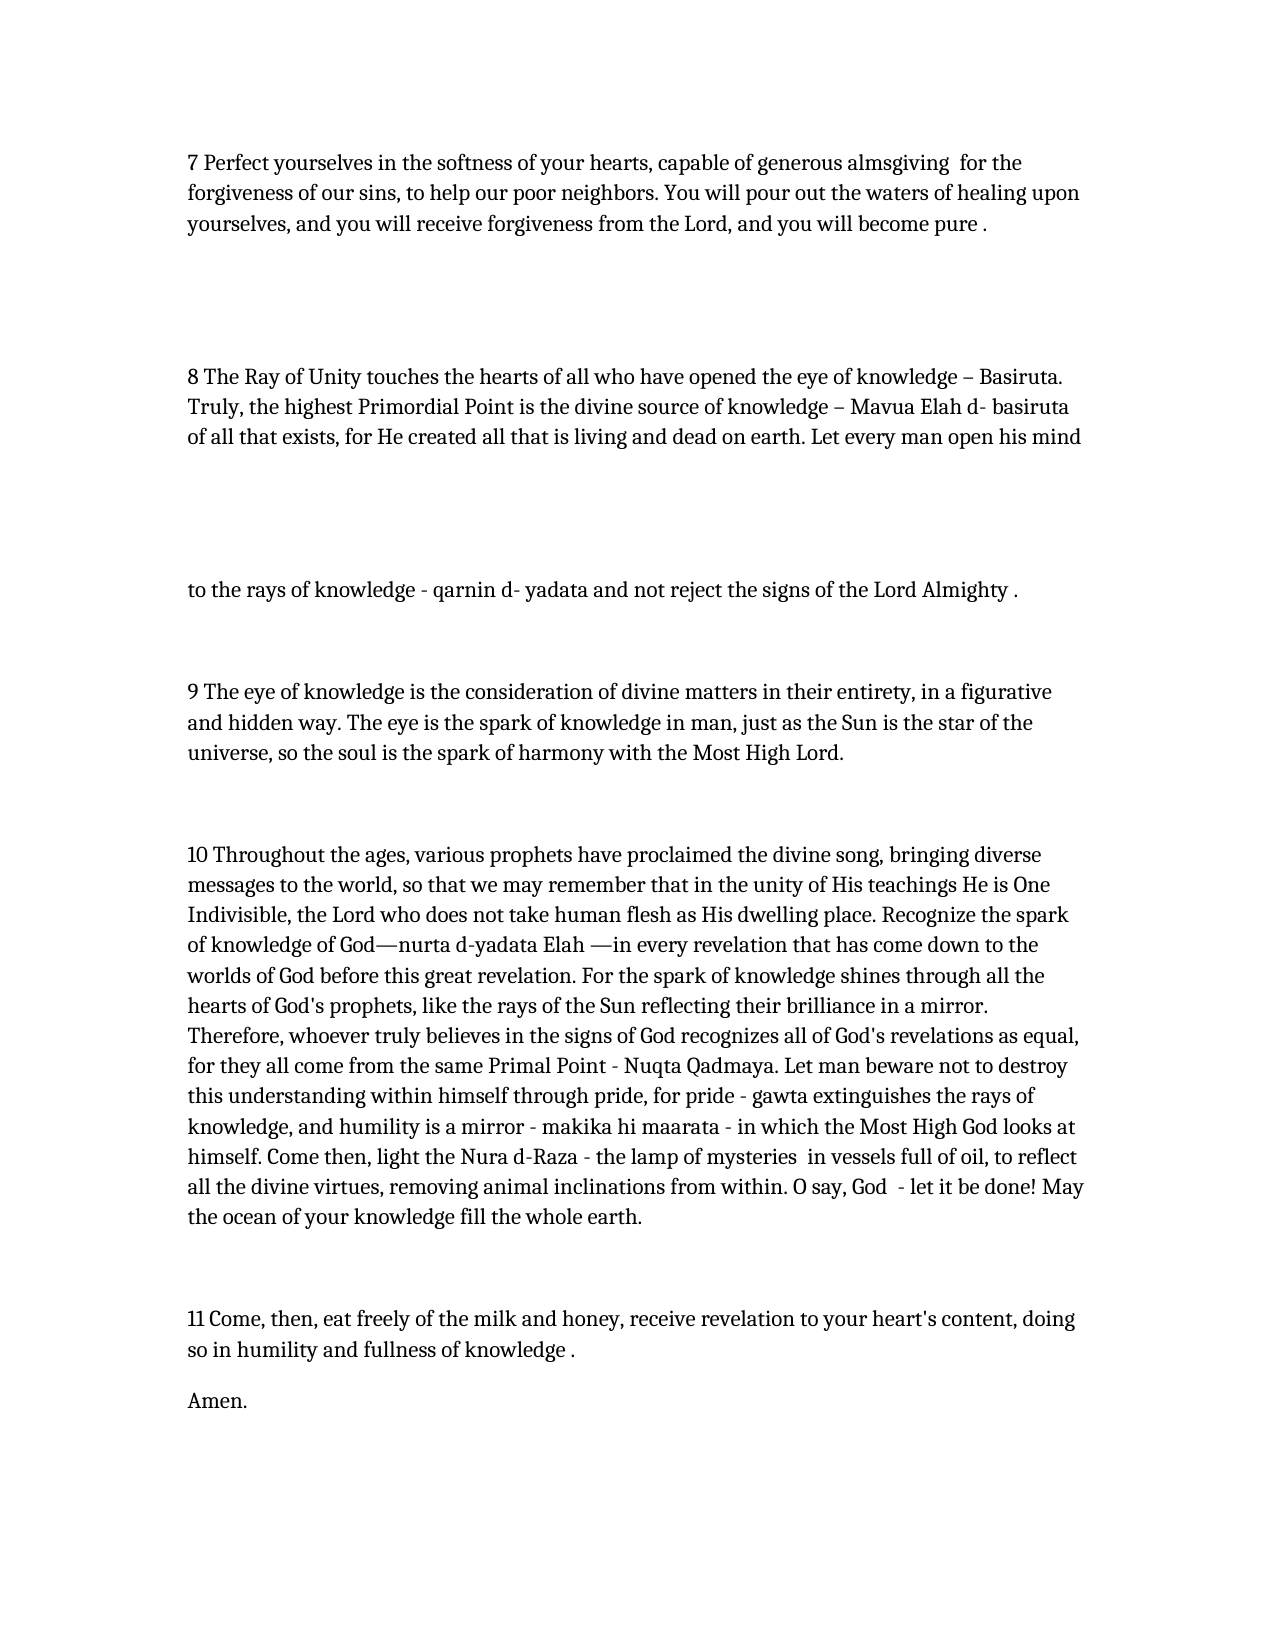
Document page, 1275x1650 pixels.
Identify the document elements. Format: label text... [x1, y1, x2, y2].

text 9 The eye of knowledge is the consideration of divine matters in their entirety, in a figurative and hidden way. The eye is the spark of knowledge in man, just as the Sun is the star of the universe, so the soul is the spark of harmony with the Most High Lord. [187, 679, 1087, 766]
text 7 Perfect yourselves in the softness of your hearts, capable of generous almsgiving for the forgiveness of our sins, to help our poor neighbors. You will pour out the waters of healing upon yourselves, and you will receive forgiveness from the Lord, and you will become pure . [187, 150, 1087, 237]
text 11 Come, then, eat freely of the milk and honey, receive revelation to your heart's content, doing so in humility and fullness of knowledge . [187, 1306, 1087, 1363]
text to the rays of knowledge - qarnin d- yadata and not reject the signs of the Lord Almighty . [187, 577, 1087, 603]
text Amen. [187, 1387, 1087, 1414]
text 8 The Ray of Unity touches the hearts of all who have opened the eye of knowledge – Basiruta. Truly, the highest Primordial Point is the divine source of knowledge – Mavua Elah d- basiruta of all that exists, for He created all that is living and dead on earth. Let every man open his mind [187, 363, 1087, 450]
text 10 Throughout the ages, various prophets have proclaimed the divine song, bringing diverse messages to the world, so that we may remember that in the unity of His teachings He is One Indivisible, the Lord who does not take human flesh as His dwelling place. Recognize the spark of knowledge of God—nurta d-yadata Elah —in every revelation that has come down to the worlds of God before this great revelation. For the spark of knowledge shines through all the hearts of God's prophets, like the rays of the Sun reflecting their brilliance in a mirror. Therefore, whoever truly believes in the signs of God recognizes all of God's revelations as equal, for they all come from the same Primal Point - Nuqta Qadmaya. Let man beware not to destroy this understanding within himself through pride, for pride - gawta extinguishes the rays of knowledge, and humility is a mirror - makika hi maarata - in which the Most High God looks at himself. Come then, light the Nura d-Raza - the lamp of mysteries in vessels full of oil, to reflect all the divine virtues, removing animal inclinations from within. O say, God - let it be done! May the ocean of your knowledge fill the whole earth. [187, 842, 1087, 1231]
